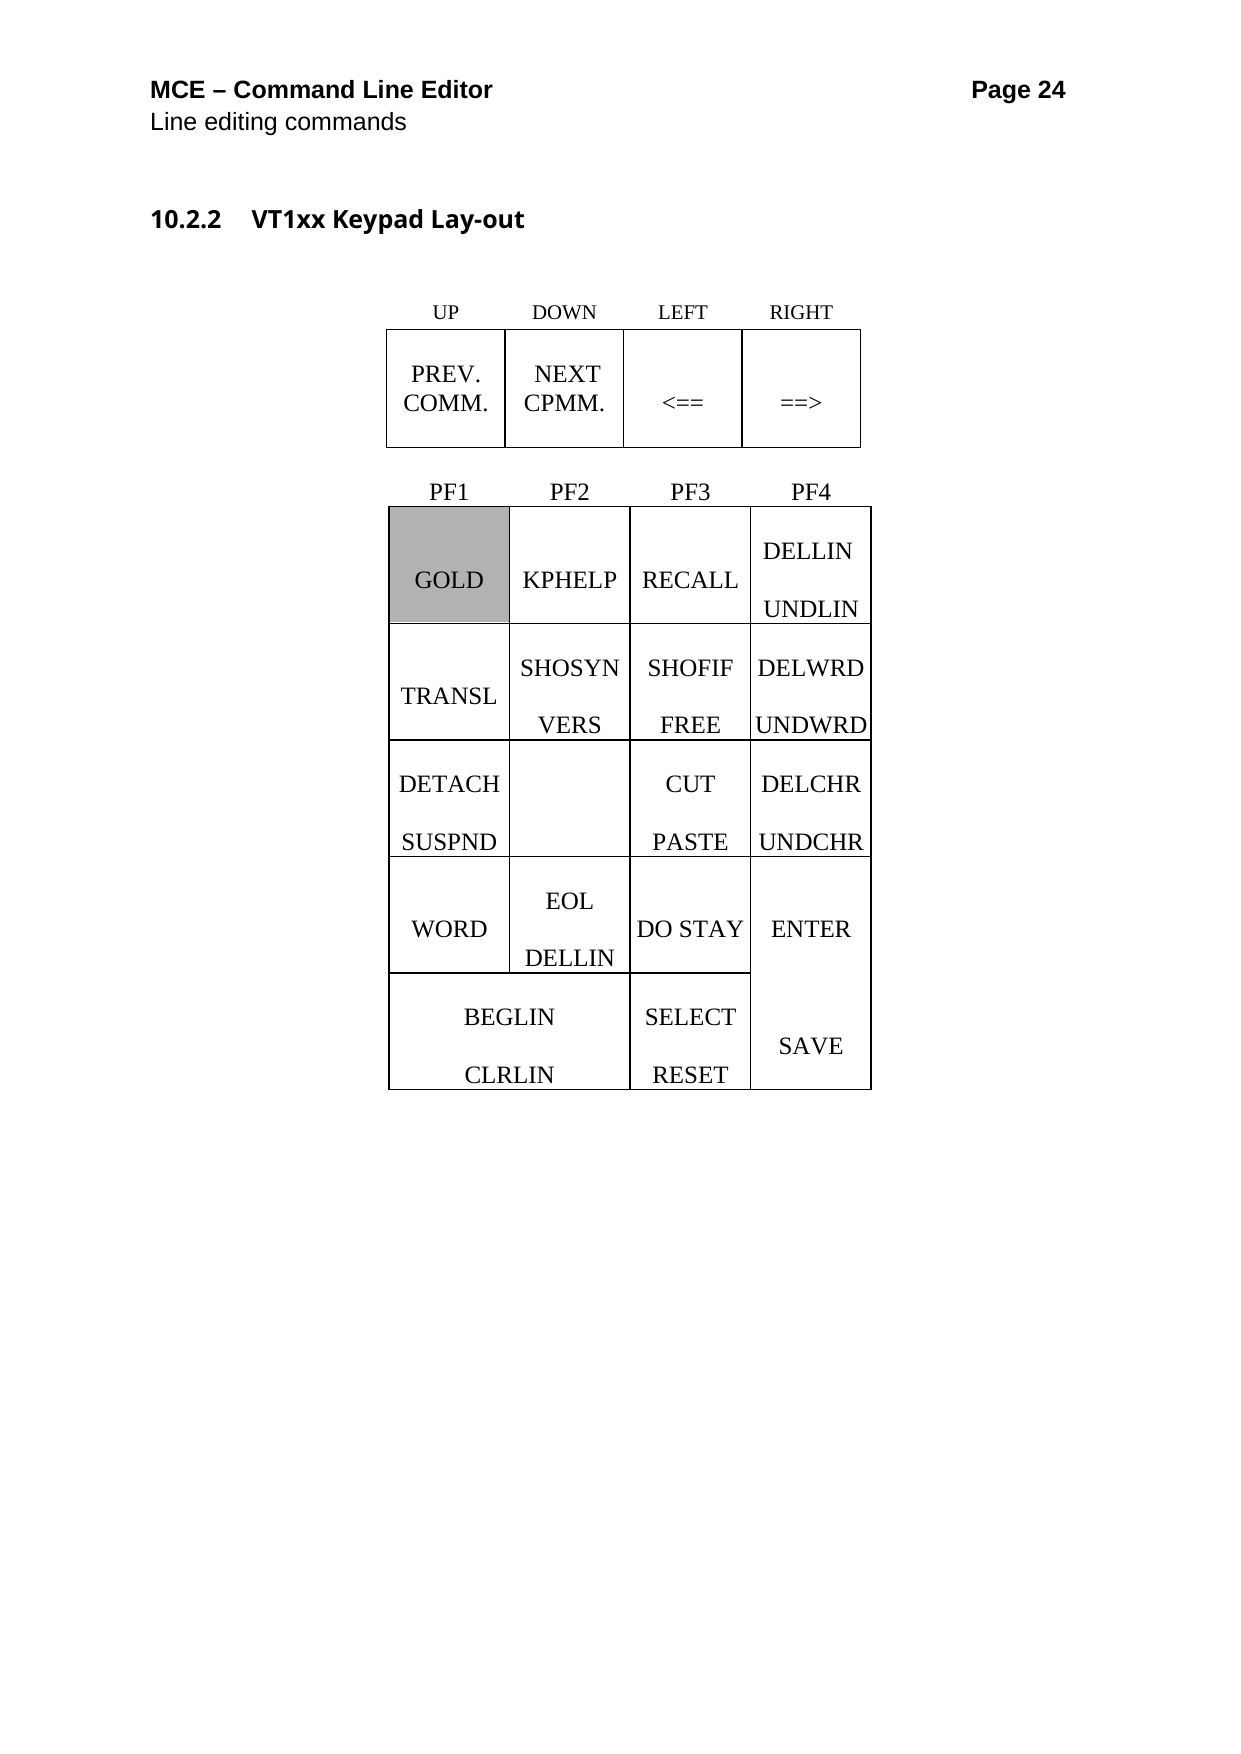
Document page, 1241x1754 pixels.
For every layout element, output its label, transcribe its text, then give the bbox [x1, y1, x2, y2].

table_header PF3 [630, 477, 751, 506]
table_header PF2 [509, 477, 630, 506]
table_header [268, 300, 387, 329]
table_cell SELECT RESET [631, 974, 750, 1089]
table_cell <== [624, 330, 741, 447]
table_cell KPHELP [510, 507, 629, 622]
table_cell PREV. COMM. [387, 330, 504, 447]
table_cell [268, 856, 388, 972]
table_header RIGHT [742, 300, 860, 329]
table_cell [268, 623, 388, 739]
table_cell [510, 741, 629, 856]
table_cell CUT PASTE [631, 741, 750, 856]
table_cell [268, 506, 388, 622]
table_cell DELWRD UNDWRD [751, 624, 870, 739]
table_cell RECALL [631, 507, 750, 622]
table_cell GOLD [390, 507, 509, 622]
table_cell ==> [743, 330, 860, 447]
table_header PF1 [389, 477, 509, 506]
table_header DOWN [505, 300, 623, 329]
table_cell [268, 972, 388, 1089]
table_header UP [387, 300, 505, 329]
table_cell SHOFIF FREE [631, 624, 750, 739]
table_cell SHOSYN VERS [510, 624, 629, 739]
table_header LEFT [624, 300, 742, 329]
table_cell DETACH SUSPND [390, 741, 509, 856]
table_cell ENTER [751, 857, 870, 972]
table_cell [268, 329, 386, 447]
table_cell EOL DELLIN [510, 857, 629, 972]
table_cell NEXT CPMM. [506, 330, 623, 447]
table_header [268, 477, 389, 506]
table_cell DO STAY [631, 857, 750, 972]
table_cell BEGLIN CLRLIN [390, 974, 629, 1089]
table_cell DELLIN UNDLIN [751, 507, 870, 622]
table_header PF4 [751, 477, 871, 506]
table_cell SAVE [751, 972, 870, 1089]
table_cell DELCHR UNDCHR [751, 741, 870, 856]
table_cell TRANSL [390, 624, 509, 739]
table_cell [268, 739, 388, 856]
table_cell WORD [390, 857, 509, 972]
subtitle VT1xx Keypad Lay-out [150, 202, 1181, 236]
